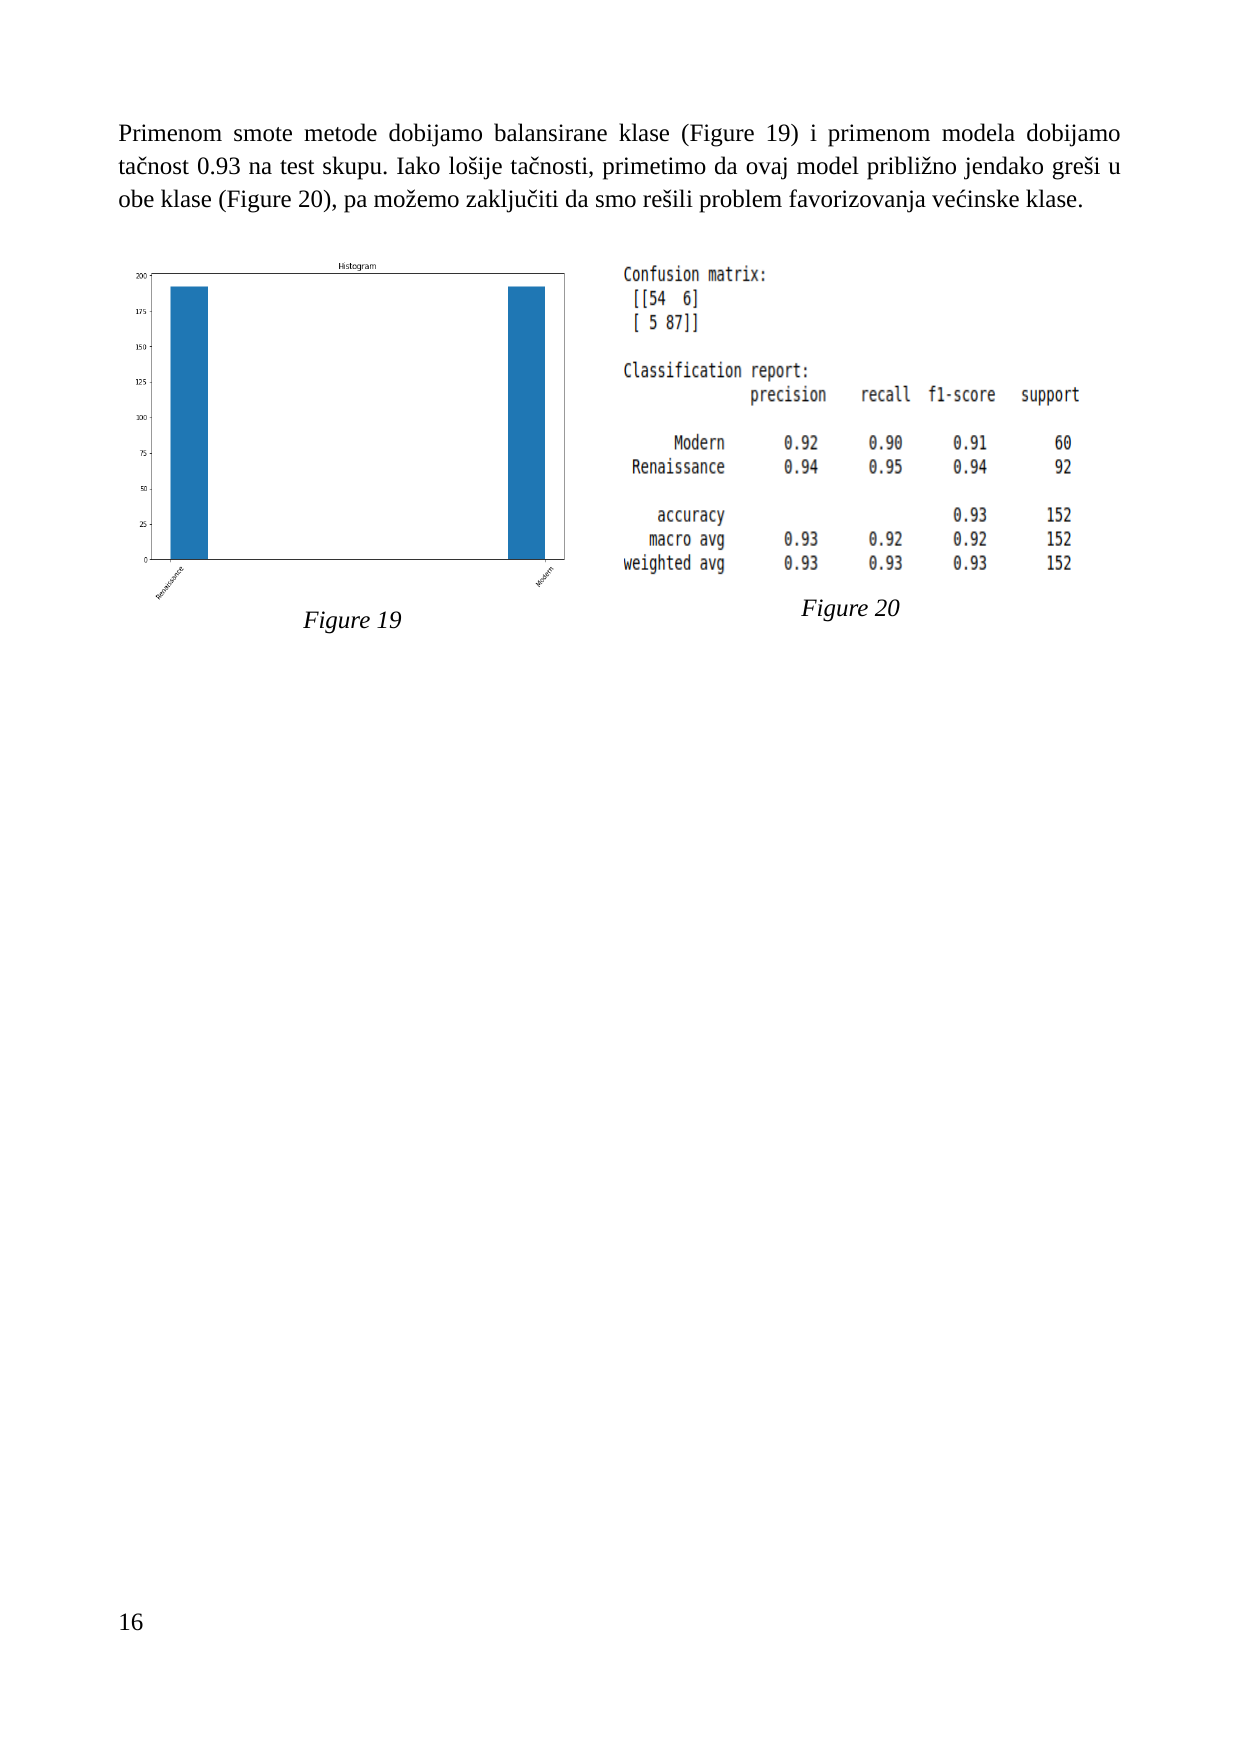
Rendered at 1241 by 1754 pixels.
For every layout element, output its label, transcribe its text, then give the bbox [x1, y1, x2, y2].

text Figure 20 [609, 594, 1094, 622]
text Primenom smote metode dobijamo balansirane klase (Figure 19) i primenom modela dobijamo tačnost 0.93 na test skupu. Iako lošije tačnosti, primetimo da ovaj model približno jendako greši u obe klase (Figure 20), pa možemo zaključiti da smo rešili problem favorizovanja većinske klase. [118, 118, 1122, 213]
picture [608, 260, 1095, 594]
text Figure 19 [128, 605, 579, 633]
picture [127, 260, 579, 605]
